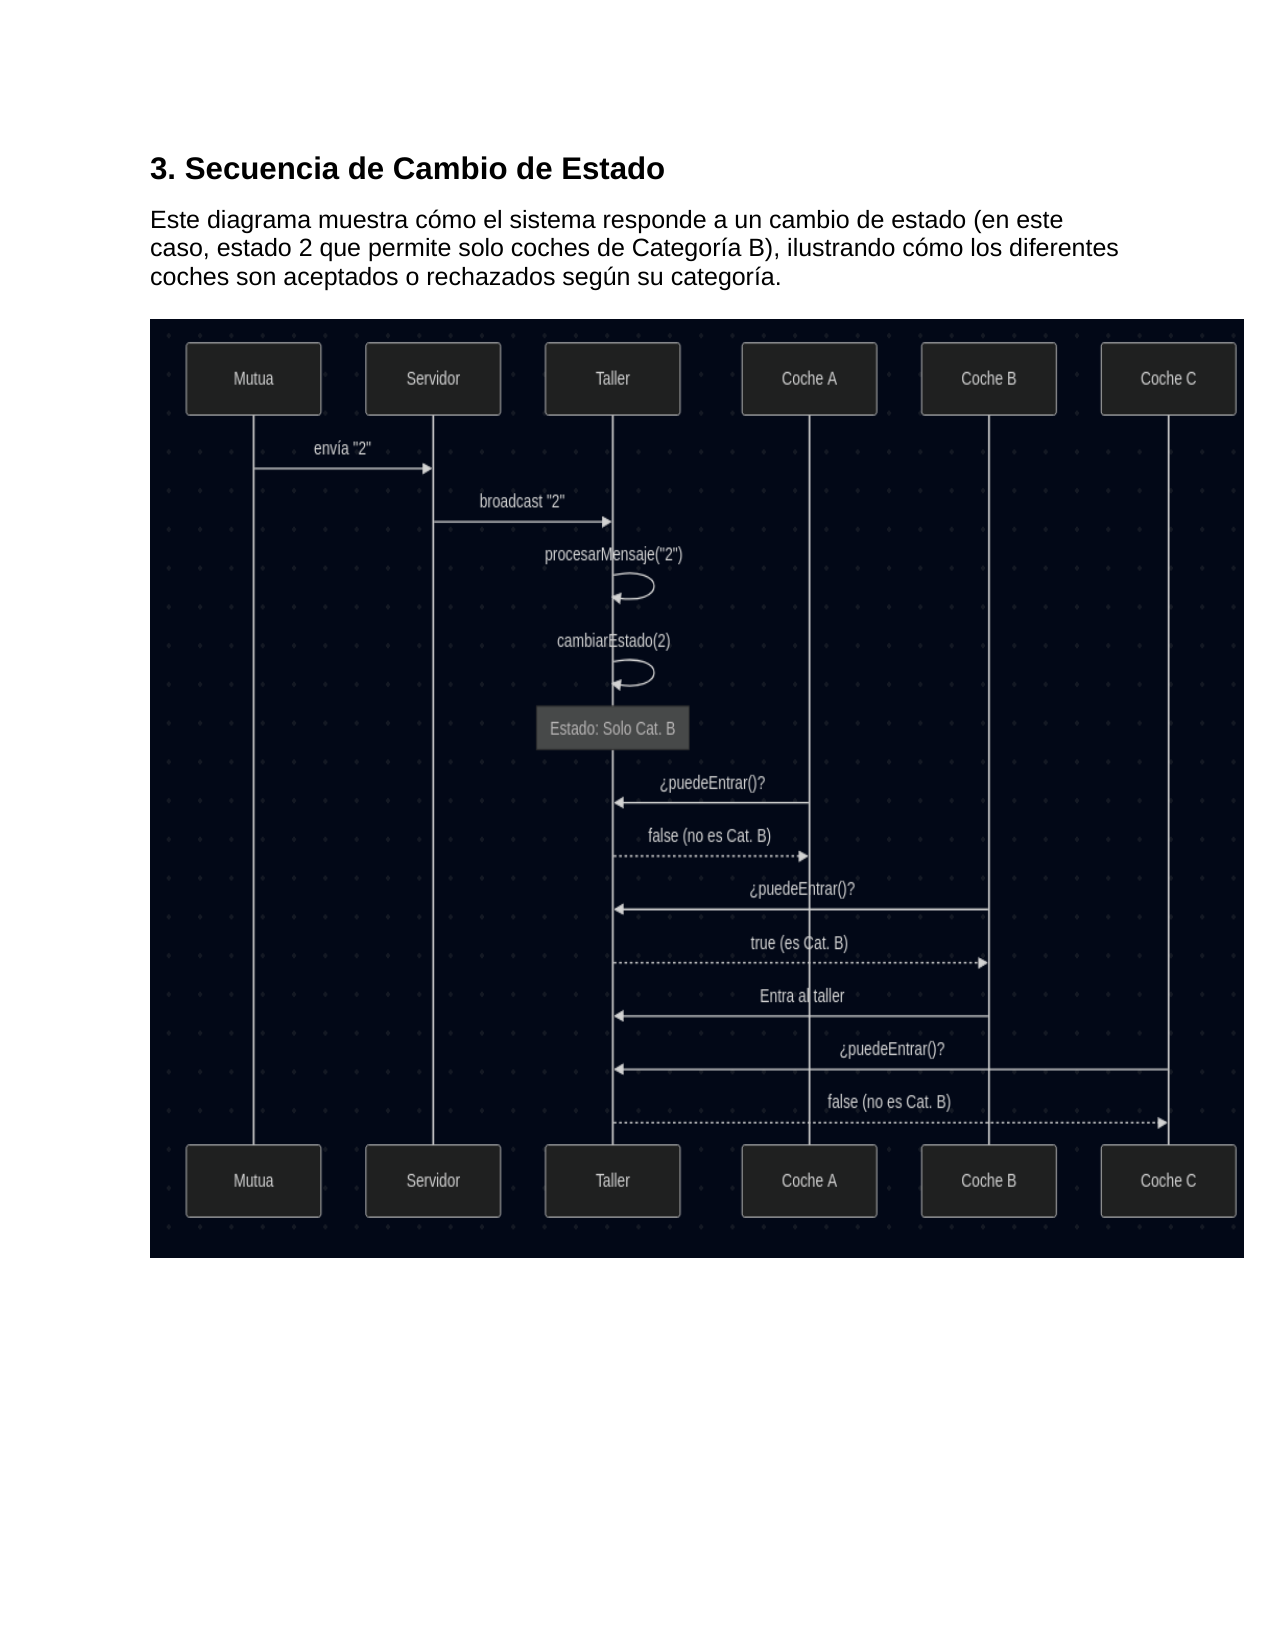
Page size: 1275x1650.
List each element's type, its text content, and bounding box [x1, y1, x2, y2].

subtitle 3. Secuencia de Cambio de Estado [150, 150, 1125, 186]
picture [150, 319, 1244, 1258]
text Este diagrama muestra cómo el sistema responde a un cambio de estado (en este caso, estado 2 que permite solo coches de Categoría B), ilustrando cómo los diferentes coches son aceptados o rechazados según su categoría. [150, 205, 1125, 291]
